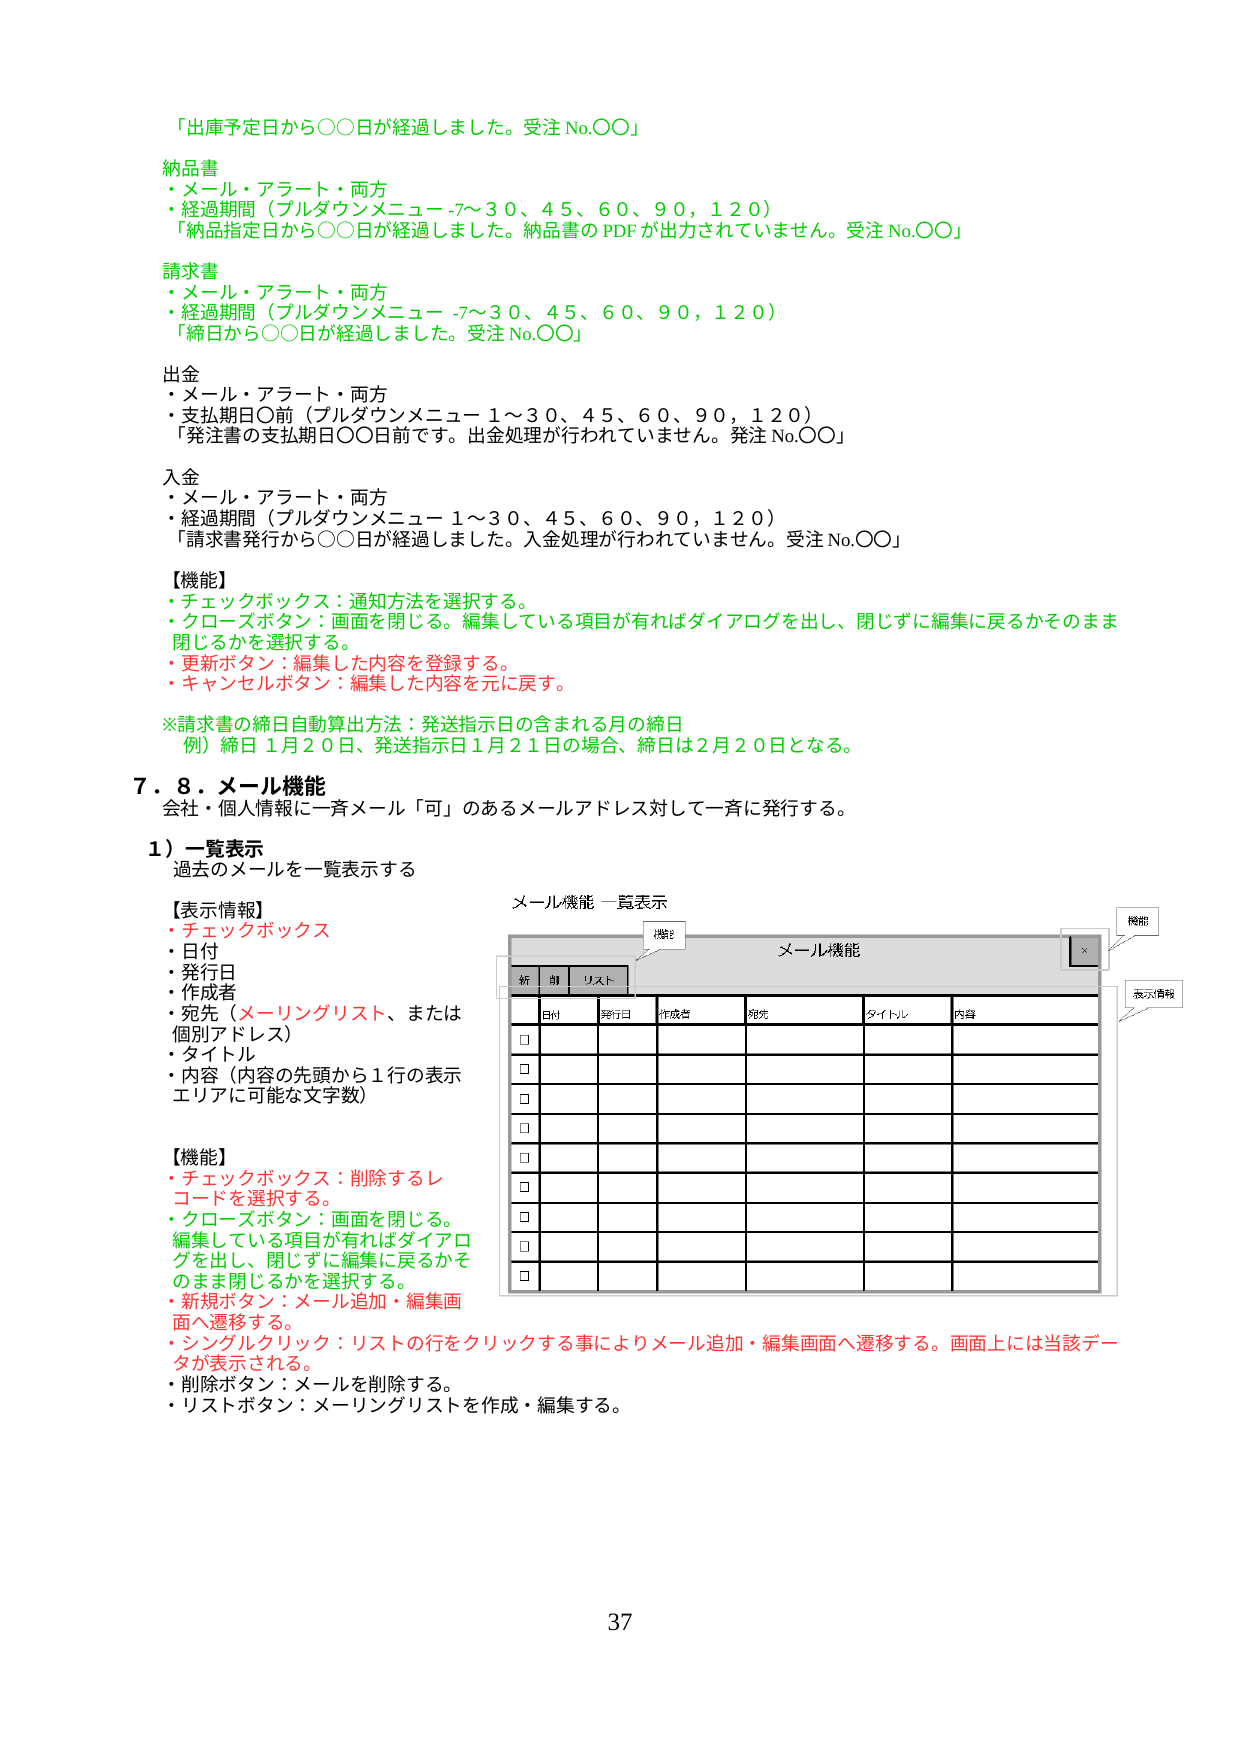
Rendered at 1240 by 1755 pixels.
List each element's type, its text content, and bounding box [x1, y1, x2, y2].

text 「出庫予定日から○○日が経過しました。受注No.〇〇」 [163, 118, 1121, 139]
text ・経過期間（プルダウンメニュー -7～３０、４５、６０、９０，１２０） [163, 303, 1121, 324]
text ・メール・アラート・両方 [163, 179, 1121, 200]
text 過去のメールを一覧表示する [162, 860, 1121, 881]
picture [475, 892, 1204, 1315]
text ・クローズボタン：画面を閉じる。編集している項目が有ればダイアログを出し、閉じずに編集に戻るかそのまま閉じるかを選択する。 [162, 612, 1121, 654]
text 「締日から○○日が経過しました。受注No.〇〇」 [163, 324, 1121, 344]
text ・発行日 [162, 963, 475, 983]
text ・支払期日〇前（プルダウンメニュー １～３０、４５、６０、９０，１２０） [163, 406, 1121, 426]
text ・メール・アラート・両方 [163, 385, 1121, 406]
text 「納品指定日から○○日が経過しました。納品書のPDFが出力されていません。受注No.〇〇」 [163, 221, 1121, 241]
text ・メール・アラート・両方 [163, 283, 1121, 303]
text ・チェックボックス：削除するレコードを選択する。 [162, 1169, 475, 1210]
text ・リストボタン：メーリングリストを作成・編集する。 [162, 1396, 1121, 1416]
text ・新規ボタン：メール追加・編集画面へ遷移する。 [162, 1292, 1121, 1334]
text ・メール・アラート・両方 [163, 488, 1121, 509]
text ・削除ボタン：メールを削除する。 [162, 1375, 1121, 1396]
text 【機能】 [162, 571, 1121, 592]
text ・タイトル [162, 1045, 475, 1066]
text ・クローズボタン：画面を閉じる。編集している項目が有ればダイアログを出し、閉じずに編集に戻るかそのまま閉じるかを選択する。 [162, 1210, 475, 1292]
text 納品書 [163, 159, 1121, 179]
text ・チェックボックス [162, 921, 475, 942]
text 請求書 [163, 262, 1121, 283]
text 入金 [163, 468, 1121, 488]
text 会社・個人情報に一斉メール「可」のあるメールアドレス対して一斉に発行する。 [140, 799, 1121, 819]
text ・更新ボタン：編集した内容を登録する。 [162, 654, 1121, 674]
text 例）締日 １月２０日、発送指示日１月２１日の場合、締日は２月２０日となる。 [183, 736, 1121, 756]
text ７．８．メール機能 [129, 776, 1121, 799]
text ・内容（内容の先頭から１行の表示エリアに可能な文字数） [162, 1066, 475, 1107]
text 【表示情報】 [162, 901, 475, 921]
text 【機能】 [162, 1148, 475, 1169]
text ・作成者 [162, 983, 475, 1004]
text 「請求書発行から○○日が経過しました。入金処理が行われていません。受注No.〇〇」 [163, 529, 1121, 550]
text ・宛先（メーリングリスト、または個別アドレス） [162, 1004, 475, 1045]
text 出金 [163, 364, 1121, 385]
text １）一覧表示 [146, 839, 1121, 860]
text ・経過期間（プルダウンメニュー １～３０、４５、６０、９０，１２０） [163, 509, 1121, 529]
text ・シングルクリック：リストの行をクリックする事によりメール追加・編集画面へ遷移する。画面上には当該データが表示される。 [162, 1334, 1121, 1375]
text ・チェックボックス：通知方法を選択する。 [162, 592, 1121, 612]
text ・キャンセルボタン：編集した内容を元に戻す。 [162, 674, 1121, 695]
text ※請求書の締日自動算出方法：発送指示日の含まれる月の締日 [162, 715, 1121, 736]
text ・日付 [162, 942, 475, 963]
text 「発注書の支払期日〇〇日前です。出金処理が行われていません。発注No.〇〇」 [163, 426, 1121, 447]
text ・経過期間（プルダウンメニュー -7～３０、４５、６０、９０，１２０） [163, 200, 1121, 221]
